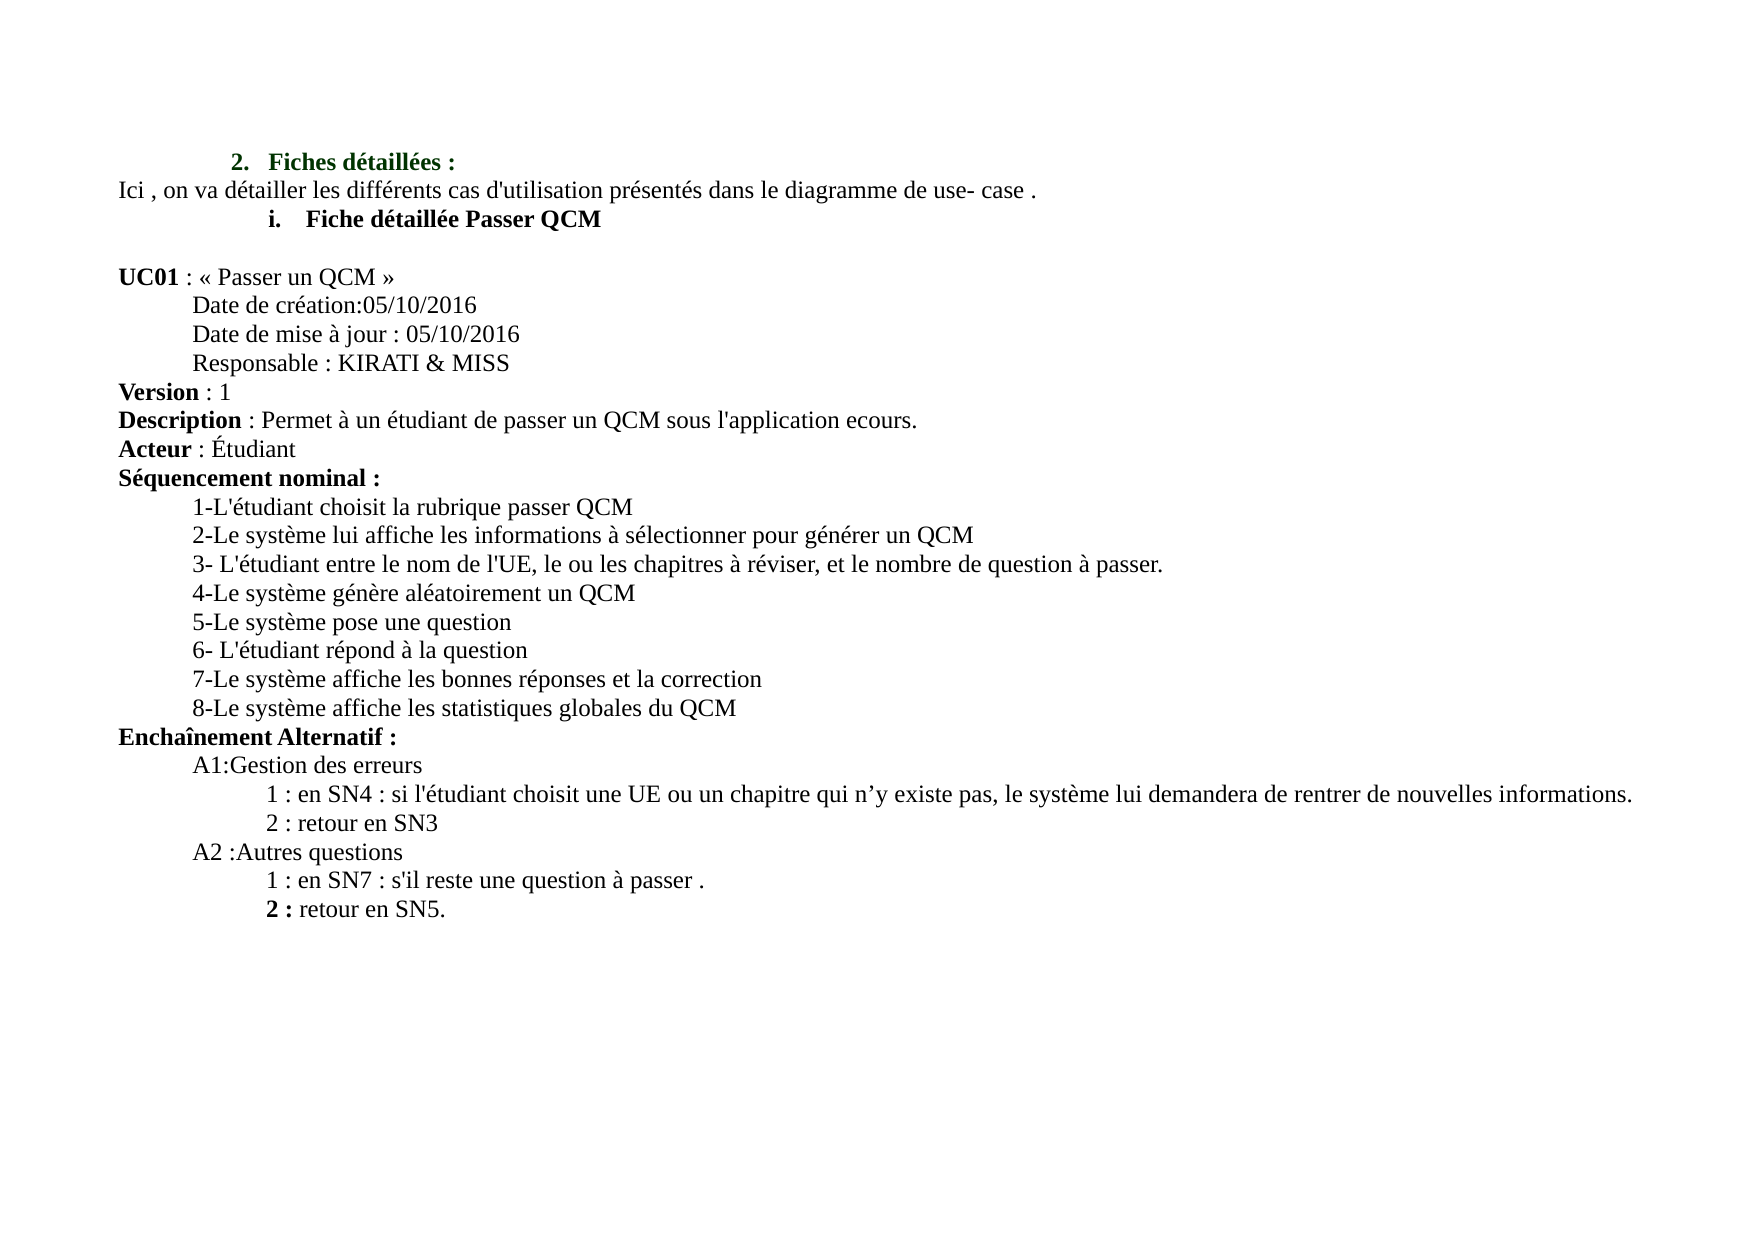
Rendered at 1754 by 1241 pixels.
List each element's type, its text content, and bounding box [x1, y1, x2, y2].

text 6- L'étudiant répond à la question [118, 636, 1636, 664]
text 2 : retour en SN3 [118, 808, 1636, 837]
list Fiches détaillées : [231, 147, 1636, 176]
text 1 : en SN7 : s'il reste une question à passer . [118, 866, 1636, 894]
text Acteur : Étudiant [118, 434, 1636, 463]
text Date de création:05/10/2016 [118, 291, 1636, 319]
text Responsable : KIRATI & MISS [118, 348, 1636, 377]
text 1 : en SN4 : si l'étudiant choisit une UE ou un chapitre qui n’y existe pas, le système lui demandera de rentrer de nouvelles informations. [118, 779, 1636, 808]
text A1:Gestion des erreurs [118, 751, 1636, 779]
text Version : 1 [118, 377, 1636, 406]
text 2 : retour en SN5. [118, 894, 1636, 923]
text A2 :Autres questions [118, 837, 1636, 866]
text Date de mise à jour : 05/10/2016 [118, 319, 1636, 348]
text 5-Le système pose une question [118, 607, 1636, 636]
text 7-Le système affiche les bonnes réponses et la correction [118, 664, 1636, 693]
text 2-Le système lui affiche les informations à sélectionner pour générer un QCM [118, 521, 1636, 549]
text 4-Le système génère aléatoirement un QCM [118, 578, 1636, 607]
text Description : Permet à un étudiant de passer un QCM sous l'application ecours. [118, 406, 1636, 434]
list UC01 : « Passer un QCM » [80, 262, 1636, 291]
text Ici , on va détailler les différents cas d'utilisation présentés dans le diagramme de use- case . [118, 176, 1636, 204]
list Fiche détaillée Passer QCM [268, 204, 1636, 233]
text 8-Le système affiche les statistiques globales du QCM [118, 693, 1636, 722]
text Enchaînement Alternatif : [118, 722, 1636, 751]
text 3- L'étudiant entre le nom de l'UE, le ou les chapitres à réviser, et le nombre de question à passer. [118, 549, 1636, 578]
text Séquencement nominal : [118, 463, 1636, 492]
text 1-L'étudiant choisit la rubrique passer QCM [118, 492, 1636, 521]
